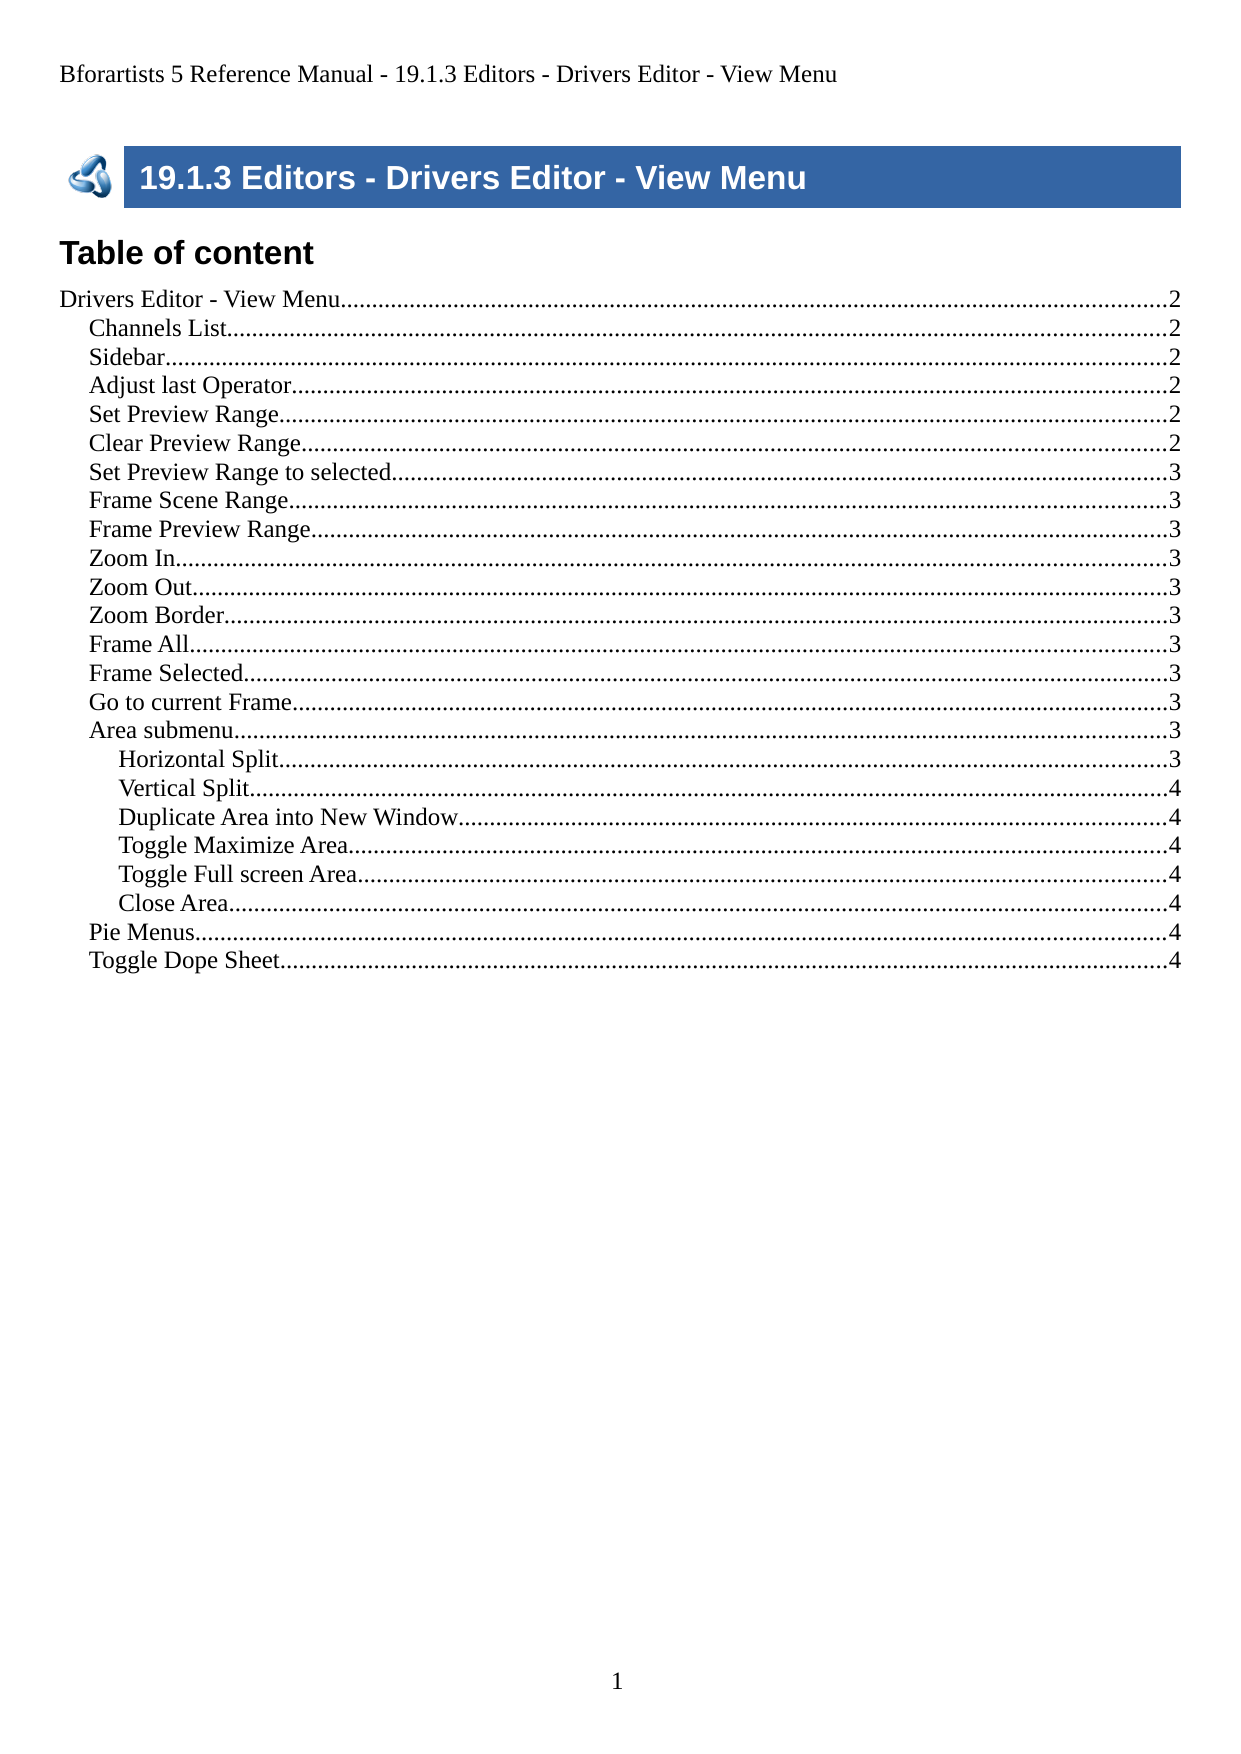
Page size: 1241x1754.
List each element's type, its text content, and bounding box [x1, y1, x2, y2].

text Pie Menus 4 [88, 917, 1181, 945]
text Frame Scene Range 3 [88, 485, 1181, 514]
text Set Preview Range to selected 3 [88, 457, 1181, 485]
text Set Preview Range 2 [88, 399, 1181, 428]
text Zoom In 3 [88, 543, 1181, 572]
text Frame Selected 3 [88, 658, 1181, 687]
text Vertical Split 4 [118, 773, 1181, 802]
text Zoom Out 3 [88, 572, 1181, 600]
text Horizontal Split 3 [118, 744, 1181, 773]
text Duplicate Area into New Window 4 [118, 802, 1181, 830]
picture [65, 152, 114, 201]
text Toggle Full screen Area 4 [118, 859, 1181, 888]
table_header [59, 146, 124, 208]
text Channels List 2 [88, 313, 1181, 342]
text Sidebar 2 [88, 342, 1181, 370]
text Adjust last Operator 2 [88, 370, 1181, 399]
table_header 19.1.3 Editors - Drivers Editor - View Menu [124, 146, 1181, 208]
text Drivers Editor - View Menu 2 [59, 284, 1181, 313]
text Toggle Dope Sheet 4 [88, 945, 1181, 974]
subtitle Table of content [59, 233, 1181, 272]
text Zoom Border 3 [88, 600, 1181, 629]
text Toggle Maximize Area 4 [118, 830, 1181, 859]
text Close Area 4 [118, 888, 1181, 917]
text Clear Preview Range 2 [88, 428, 1181, 457]
text Go to current Frame 3 [88, 687, 1181, 715]
text Frame Preview Range 3 [88, 514, 1181, 543]
text Frame All 3 [88, 629, 1181, 658]
text Area submenu 3 [88, 715, 1181, 744]
